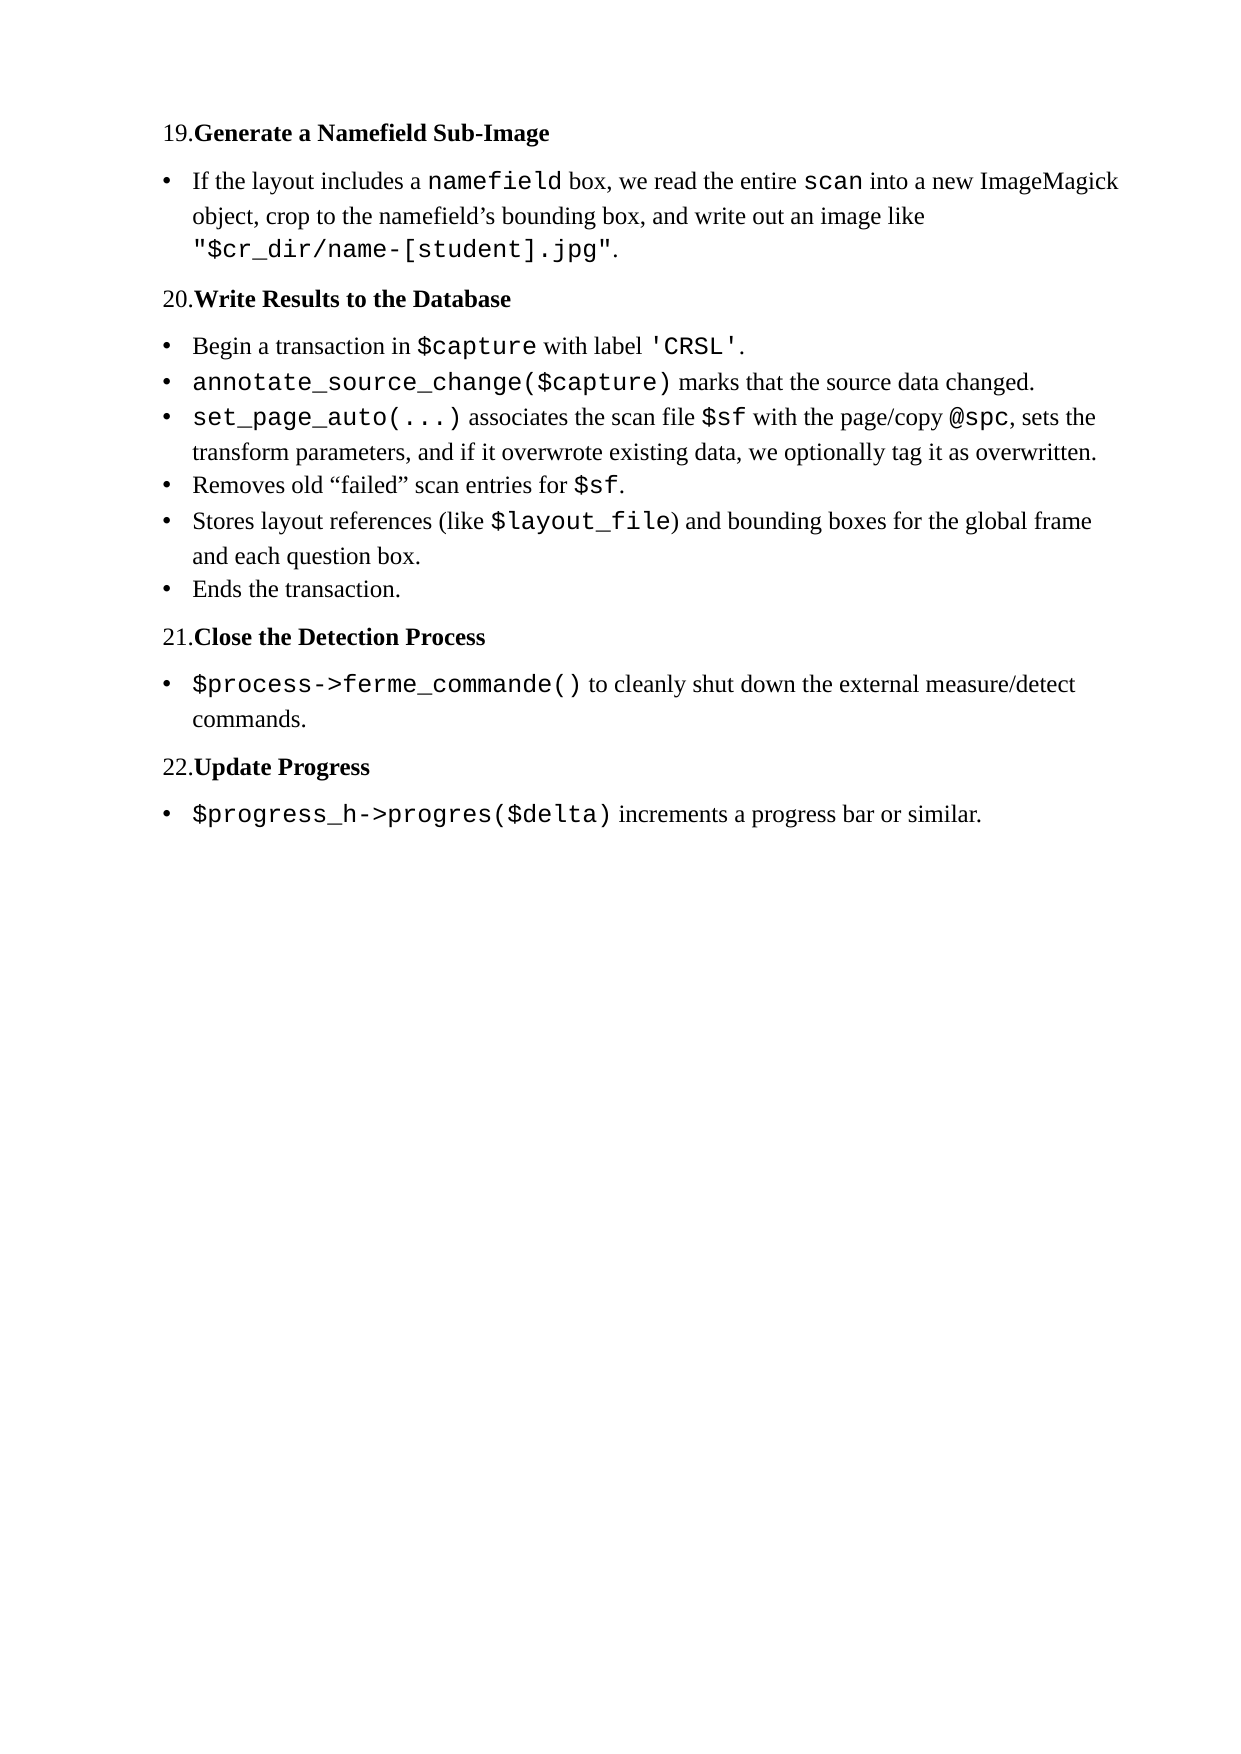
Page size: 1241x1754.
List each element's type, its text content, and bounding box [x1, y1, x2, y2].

list Begin a transaction in $capture with label 'CRSL'. [162, 331, 1122, 362]
list Removes old “failed” scan entries for $sf. [162, 470, 1122, 501]
list $progress_h->progres($delta) increments a progress bar or similar. [162, 799, 1122, 830]
list Stores layout references (like $layout_file) and bounding boxes for the global frame and each question box. [162, 506, 1122, 570]
list Update Progress [162, 752, 1122, 781]
list $process->ferme_commande() to cleanly shut down the external measure/detect commands. [162, 669, 1122, 733]
list Ends the transaction. [162, 574, 1122, 603]
list If the layout includes a namefield box, we read the entire scan into a new ImageMagick object, crop to the namefield’s bounding box, and write out an image like "$cr_dir/name-[student].jpg". [162, 166, 1122, 265]
list Generate a Namefield Sub-Image [162, 118, 1122, 147]
list annotate_source_change($capture) marks that the source data changed. [162, 367, 1122, 398]
list Write Results to the Database [162, 284, 1122, 313]
list Close the Detection Process [162, 622, 1122, 650]
list set_page_auto(...) associates the scan file $sf with the page/copy @spc, sets the transform parameters, and if it overwrote existing data, we optionally tag it as overwritten. [162, 402, 1122, 466]
